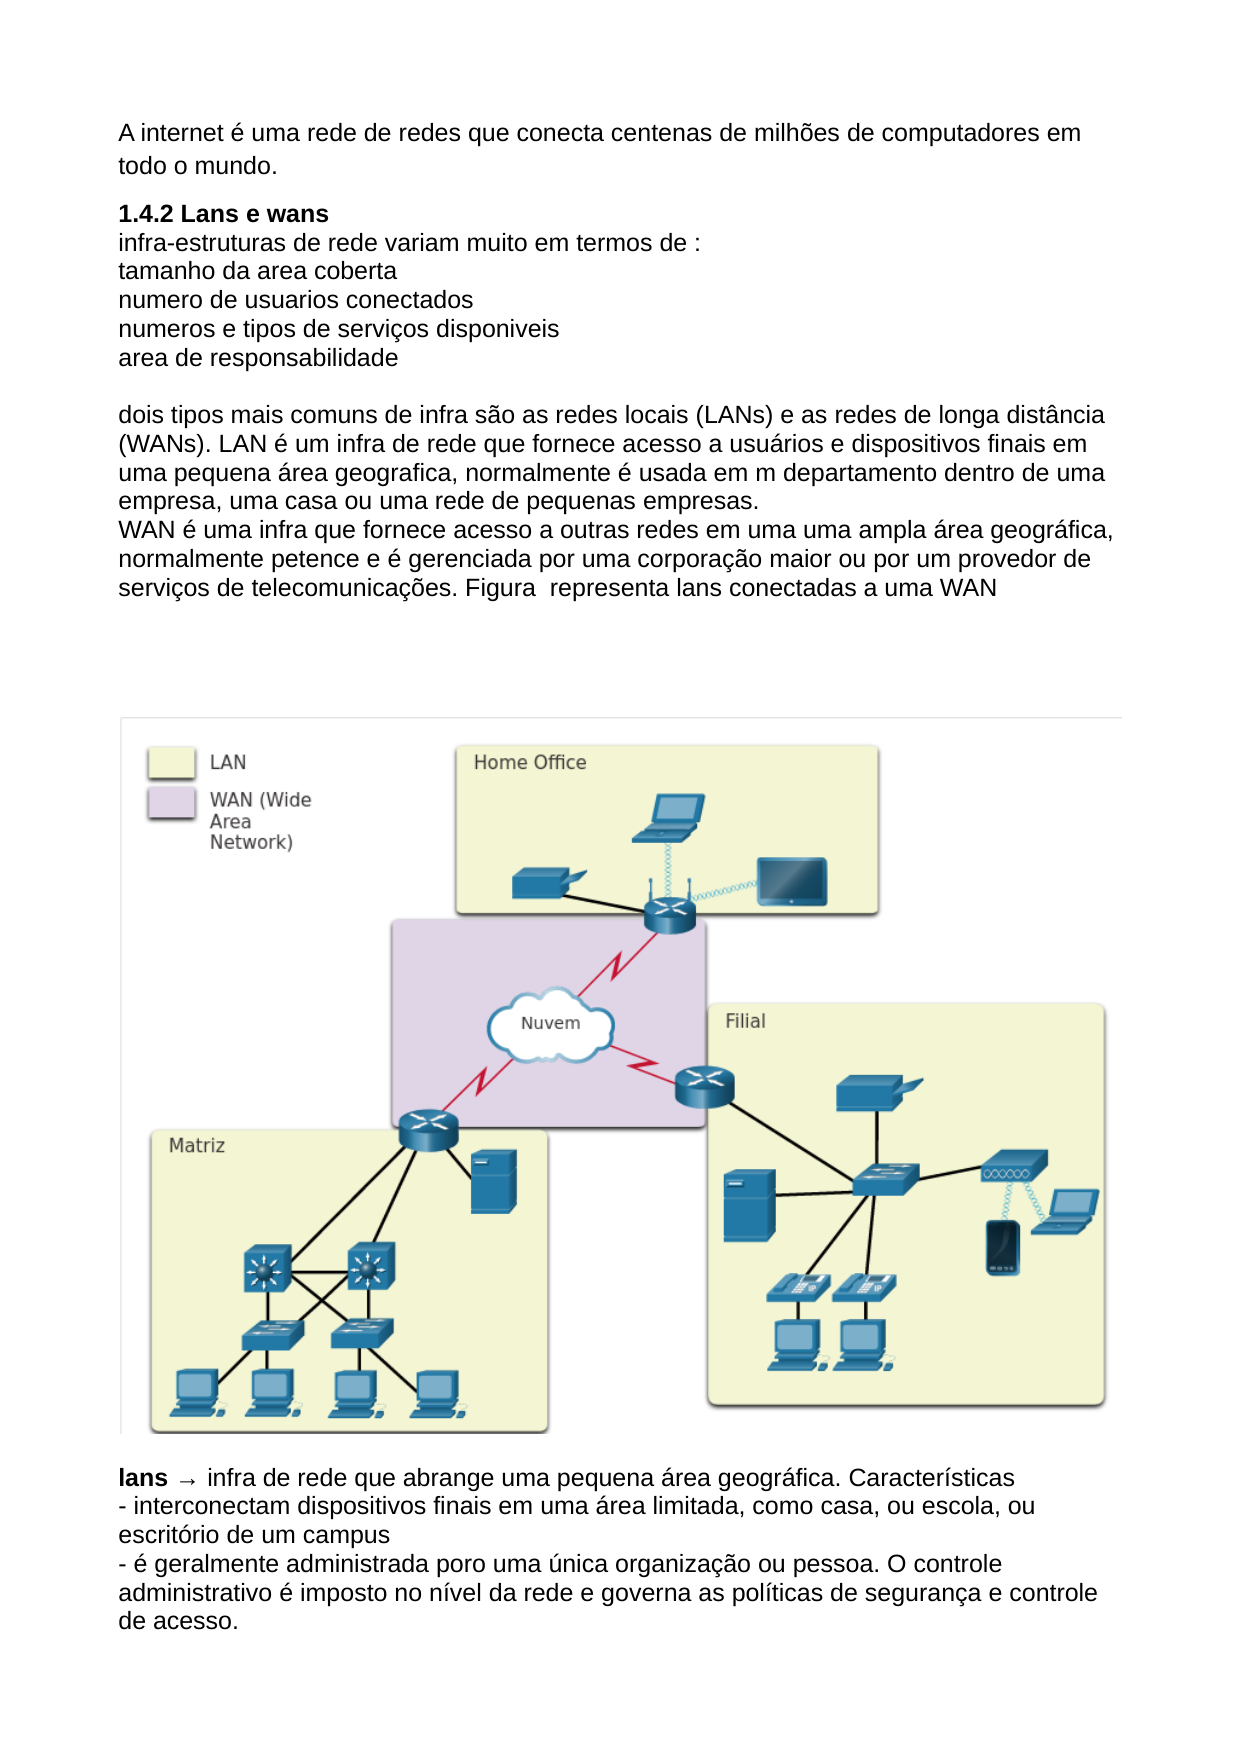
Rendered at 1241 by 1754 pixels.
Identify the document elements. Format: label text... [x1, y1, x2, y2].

text A internet é uma rede de redes que conecta centenas de milhões de computadores em todo o mundo. [118, 118, 1122, 180]
text 1.4.2 Lans e wans [118, 199, 1122, 227]
text - interconectam dispositivos finais em uma área limitada, como casa, ou escola, ou escritório de um campus [118, 1491, 1122, 1549]
text lans → infra de rede que abrange uma pequena área geográfica. Características [118, 1463, 1122, 1491]
text numeros e tipos de serviços disponiveis [118, 314, 1122, 342]
text area de responsabilidade [118, 342, 1122, 371]
text numero de usuarios conectados [118, 285, 1122, 314]
text - é geralmente administrada poro uma única organização ou pessoa. O controle administrativo é imposto no nível da rede e governa as políticas de segurança e controle de acesso. [118, 1549, 1122, 1635]
text WAN é uma infra que fornece acesso a outras redes em uma uma ampla área geográfica, normalmente petence e é gerenciada por uma corporação maior ou por um provedor de serviços de telecomunicações. Figura representa lans conectadas a uma WAN [118, 515, 1122, 601]
text tamanho da area coberta [118, 256, 1122, 285]
text dois tipos mais comuns de infra são as redes locais (LANs) e as redes de longa distância (WANs). LAN é um infra de rede que fornece acesso a usuários e dispositivos finais em uma pequena área geografica, normalmente é usada em m departamento dentro de uma empresa, uma casa ou uma rede de pequenas empresas. [118, 400, 1122, 515]
picture [118, 716, 1123, 1434]
text infra-estruturas de rede variam muito em termos de : [118, 227, 1122, 256]
